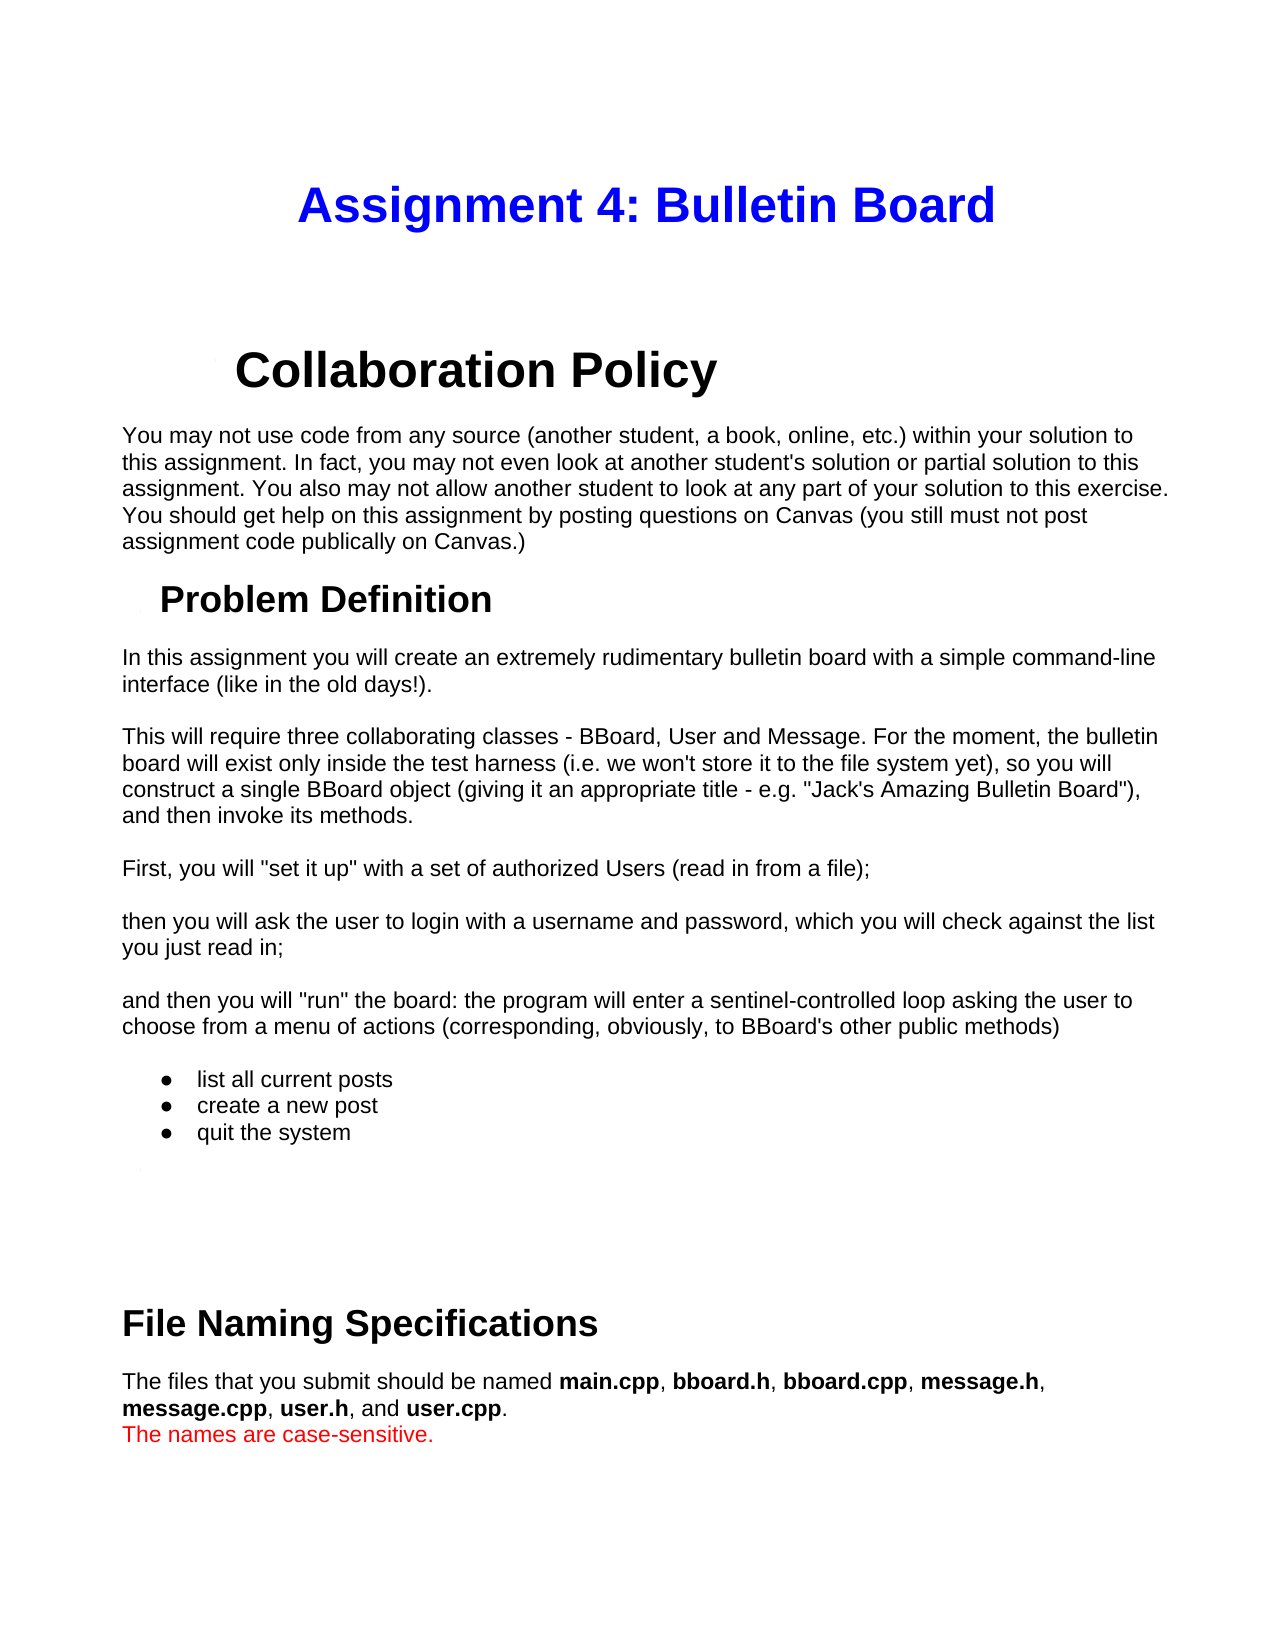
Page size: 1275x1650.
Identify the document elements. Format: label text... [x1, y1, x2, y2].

text You may not use code from any source (another student, a book, online, etc.) within your solution to this assignment. In fact, you may not even look at another student's solution or partial solution to this assignment. You also may not allow another student to look at any part of your solution to this exercise. You should get help on this assignment by posting questions on Canvas (you still must not post assignment code publically on Canvas.) [122, 422, 1172, 554]
list list all current posts [159, 1066, 1172, 1092]
text In this assignment you will create an extremely rudimentary bulletin board with a simple command-line interface (like in the old days!). [122, 644, 1172, 697]
text then you will ask the user to login with a username and password, which you will check against the list you just read in; [122, 908, 1172, 961]
text The files that you submit should be named main.cpp, bboard.h, bboard.cpp, message.h, message.cpp, user.h, and user.cpp. [122, 1368, 1172, 1421]
text This will require three collaborating classes - BBoard, User and Message. For the moment, the bulletin board will exist only inside the test harness (i.e. we won't store it to the file system yet), so you will construct a single BBoard object (giving it an appropriate title - e.g. "Jack's Amazing Bulletin Board"), and then invoke its methods. [122, 723, 1172, 829]
text and then you will "run" the board: the program will enter a sentinel-controlled loop asking the user to choose from a menu of actions (corresponding, obviously, to BBoard's other public methods) [122, 987, 1172, 1039]
text The names are case-sensitive. [122, 1421, 1172, 1447]
subtitle Collaboration Policy [197, 340, 1172, 397]
subtitle Problem Definition [122, 578, 1172, 621]
text First, you will "set it up" with a set of authorized Users (read in from a file); [122, 855, 1172, 881]
subtitle File Naming Specifications [122, 1302, 1172, 1345]
list quit the system [159, 1119, 1172, 1145]
list create a new post [159, 1092, 1172, 1119]
subtitle Assignment 4: Bulletin Board [122, 175, 1172, 232]
